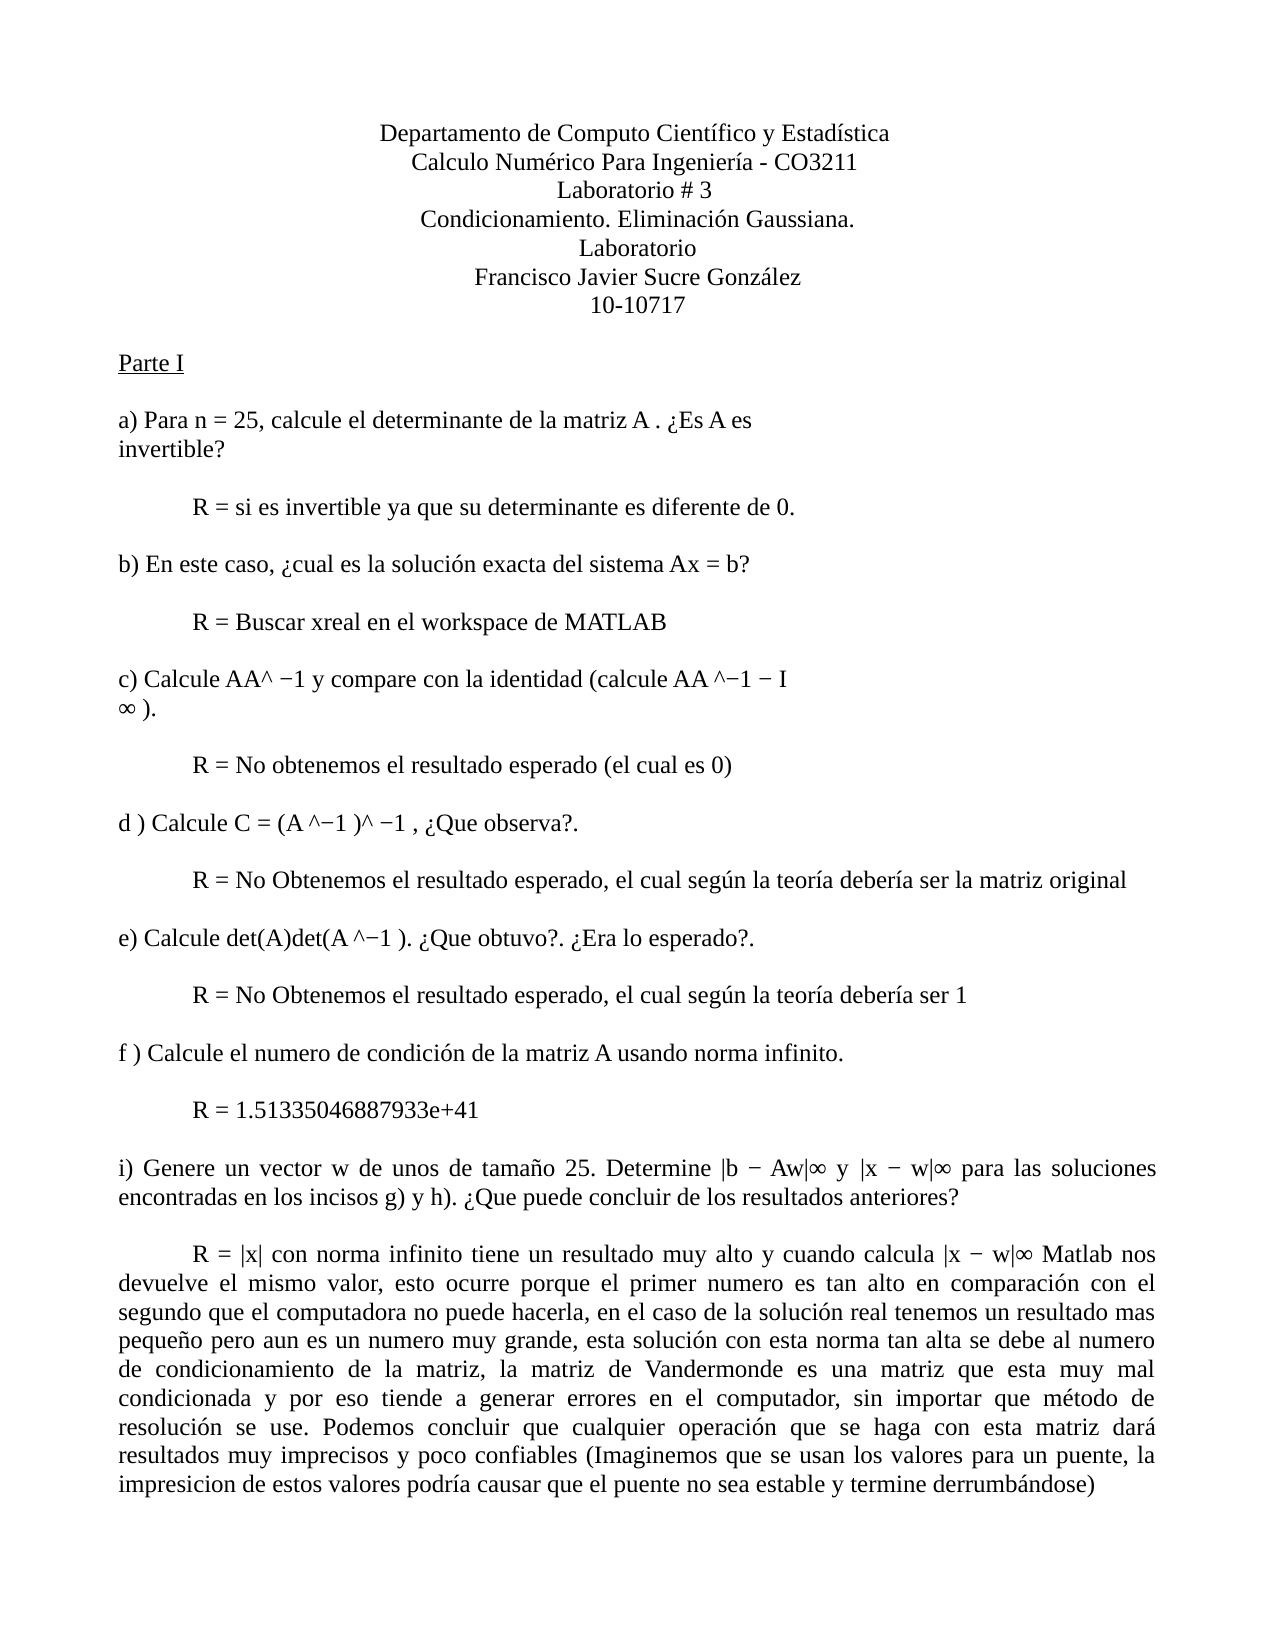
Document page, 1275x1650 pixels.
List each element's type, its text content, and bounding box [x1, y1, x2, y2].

text d ) Calcule C = (A ^−1 )^ −1 , ¿Que observa?. [118, 808, 1157, 837]
text b) En este caso, ¿cual es la solución exacta del sistema Ax = b? [118, 549, 1157, 578]
text Francisco Javier Sucre González [118, 262, 1157, 291]
text R = Buscar xreal en el workspace de MATLAB [118, 607, 1157, 636]
text Condicionamiento. Eliminación Gaussiana. [118, 204, 1157, 233]
text c) Calcule AA^ −1 y compare con la identidad (calcule AA ^−1 − I [118, 664, 1157, 693]
text R = No obtenemos el resultado esperado (el cual es 0) [118, 751, 1157, 779]
text R = No Obtenemos el resultado esperado, el cual según la teoría debería ser 1 [118, 981, 1157, 1009]
text R = |x| con norma infinito tiene un resultado muy alto y cuando calcula |x − w|∞ Matlab nos devuelve el mismo valor, esto ocurre porque el primer numero es tan alto en comparación con el segundo que el computadora no puede hacerla, en el caso de la solución real tenemos un resultado mas pequeño pero aun es un numero muy grande, esta solución con esta norma tan alta se debe al numero de condicionamiento de la matriz, la matriz de Vandermonde es una matriz que esta muy mal condicionada y por eso tiende a generar errores en el computador, sin importar que método de resolución se use. Podemos concluir que cualquier operación que se haga con esta matriz dará resultados muy imprecisos y poco confiables (Imaginemos que se usan los valores para un puente, la impresicion de estos valores podría causar que el puente no sea estable y termine derrumbándose) [118, 1239, 1157, 1498]
text ∞ ). [118, 693, 1157, 722]
text Laboratorio [118, 233, 1157, 262]
text invertible? [118, 434, 1157, 463]
text a) Para n = 25, calcule el determinante de la matriz A . ¿Es A es [118, 406, 1157, 434]
text f ) Calcule el numero de condición de la matriz A usando norma infinito. [118, 1038, 1157, 1067]
text R = No Obtenemos el resultado esperado, el cual según la teoría debería ser la matriz original [118, 866, 1157, 894]
text i) Genere un vector w de unos de tamaño 25. Determine |b − Aw|∞ y |x − w|∞ para las soluciones encontradas en los incisos g) y h). ¿Que puede concluir de los resultados anteriores? [118, 1153, 1157, 1211]
text e) Calcule det(A)det(A ^−1 ). ¿Que obtuvo?. ¿Era lo esperado?. [118, 923, 1157, 952]
text Parte I [118, 348, 1157, 377]
text R = 1.51335046887933e+41 [118, 1096, 1157, 1124]
text Departamento de Computo Científico y Estadística [118, 118, 1157, 147]
text 10-10717 [118, 291, 1157, 319]
text Laboratorio # 3 [118, 176, 1157, 204]
text R = si es invertible ya que su determinante es diferente de 0. [118, 492, 1157, 521]
text Calculo Numérico Para Ingeniería - CO3211 [118, 147, 1157, 176]
